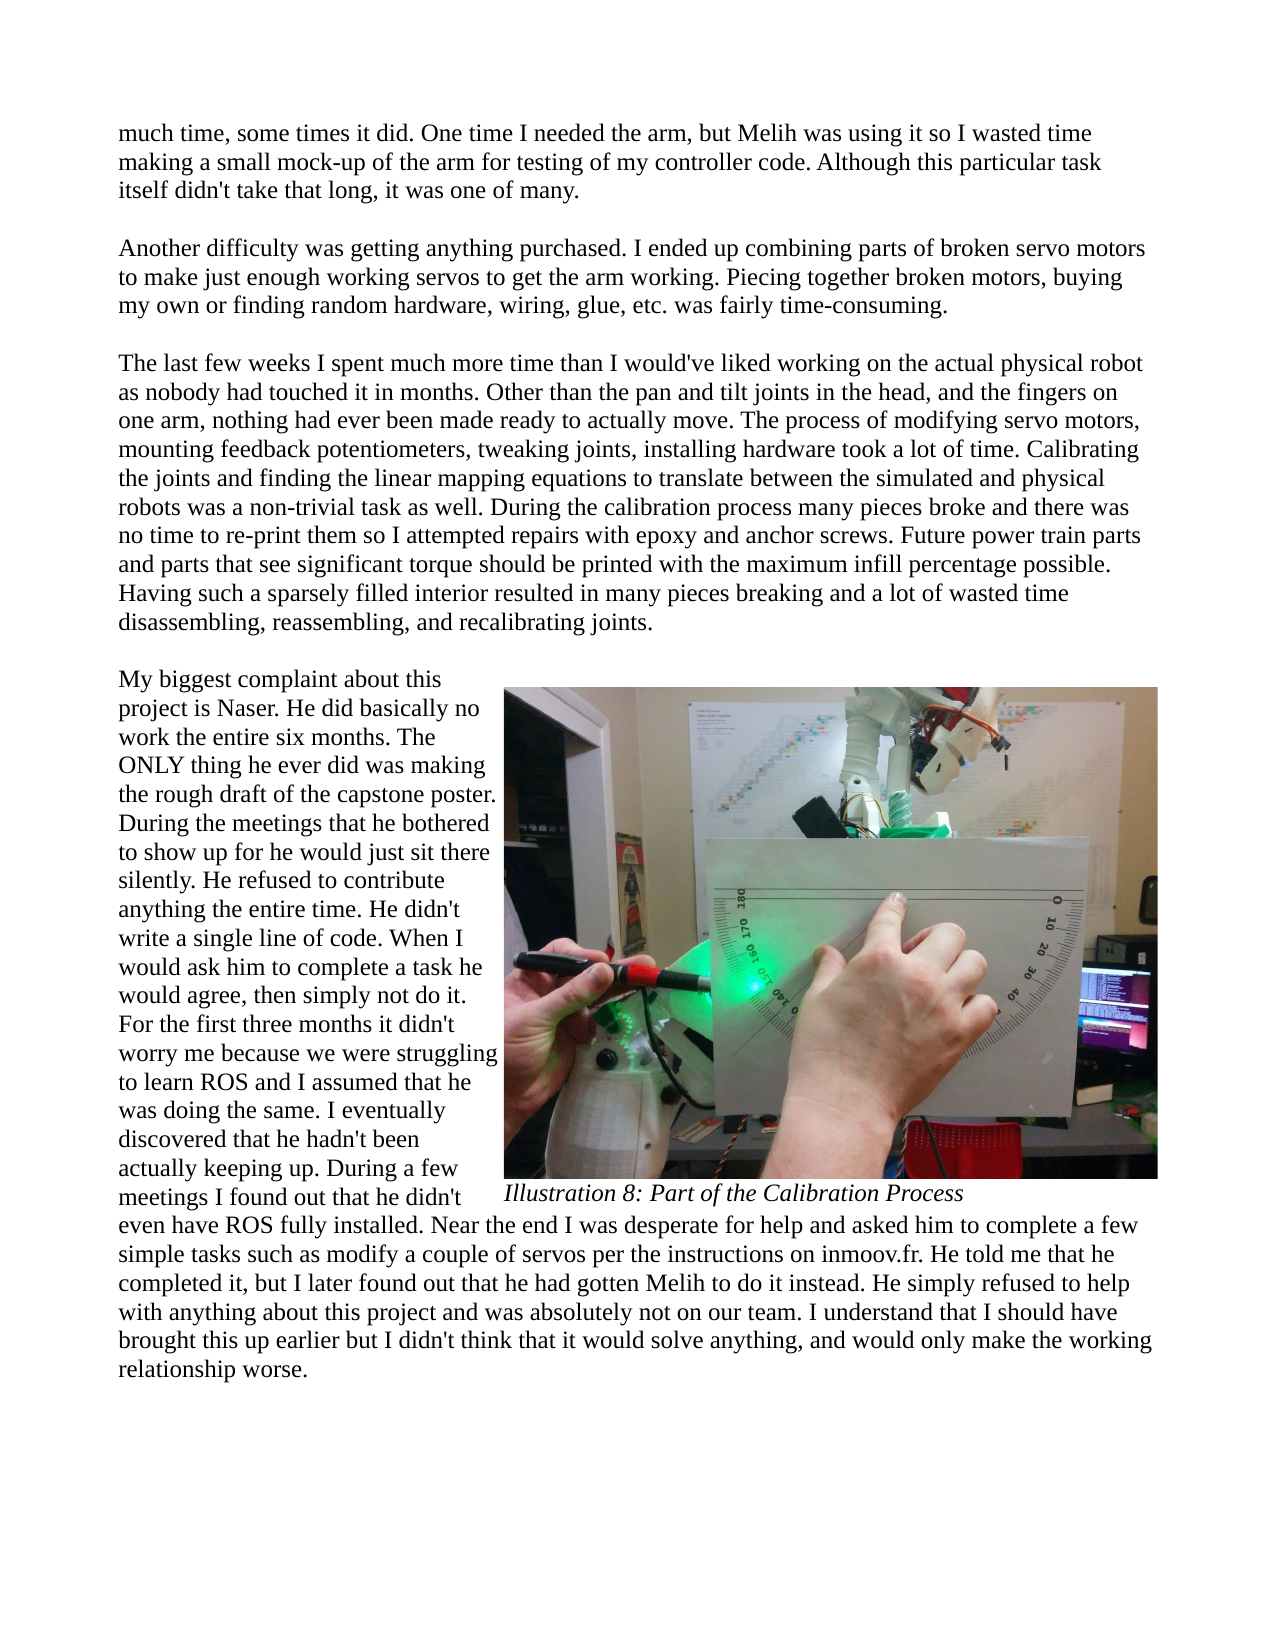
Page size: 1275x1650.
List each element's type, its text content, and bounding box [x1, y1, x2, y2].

text Illustration 8: Part of the Calibration Process [504, 1179, 1158, 1207]
text much time, some times it did. One time I needed the arm, but Melih was using it so I wasted time making a small mock-up of the arm for testing of my controller code. Although this particular task itself didn't take that long, it was one of many. [118, 118, 1157, 204]
text My biggest complaint about this project is Naser. He did basically no work the entire six months. The ONLY thing he ever did was making the rough draft of the capstone poster. During the meetings that he bothered to show up for he would just sit there silently. He refused to contribute anything the entire time. He didn't write a single line of code. When I would ask him to complete a task he would agree, then simply not do it. For the first three months it didn't worry me because we were struggling to learn ROS and I assumed that he was doing the same. I eventually discovered that he hadn't been actually keeping up. During a few meetings I found out that he didn't even have ROS fully installed. Near the end I was desperate for help and asked him to complete a few simple tasks such as modify a couple of servos per the instructions on inmoov.fr. He told me that he completed it, but I later found out that he had gotten Melih to do it instead. He simply refused to help with anything about this project and was absolutely not on our team. I understand that I should have brought this up earlier but I didn't think that it would solve anything, and would only make the working relationship worse. [118, 664, 1158, 1383]
text Another difficulty was getting anything purchased. I ended up combining parts of broken servo motors to make just enough working servos to get the arm working. Piecing together broken motors, buying my own or finding random hardware, wiring, glue, etc. was fairly time-consuming. [118, 233, 1157, 319]
picture [503, 687, 1158, 1179]
text The last few weeks I spent much more time than I would've liked working on the actual physical robot as nobody had touched it in months. Other than the pan and tilt joints in the head, and the fingers on one arm, nothing had ever been made ready to actually move. The process of modifying servo motors, mounting feedback potentiometers, tweaking joints, installing hardware took a lot of time. Calibrating the joints and finding the linear mapping equations to translate between the simulated and physical robots was a non-trivial task as well. During the calibration process many pieces broke and there was no time to re-print them so I attempted repairs with epoxy and anchor screws. Future power train parts and parts that see significant torque should be printed with the maximum infill percentage possible. Having such a sparsely filled interior resulted in many pieces breaking and a lot of wasted time disassembling, reassembling, and recalibrating joints. [118, 348, 1157, 636]
